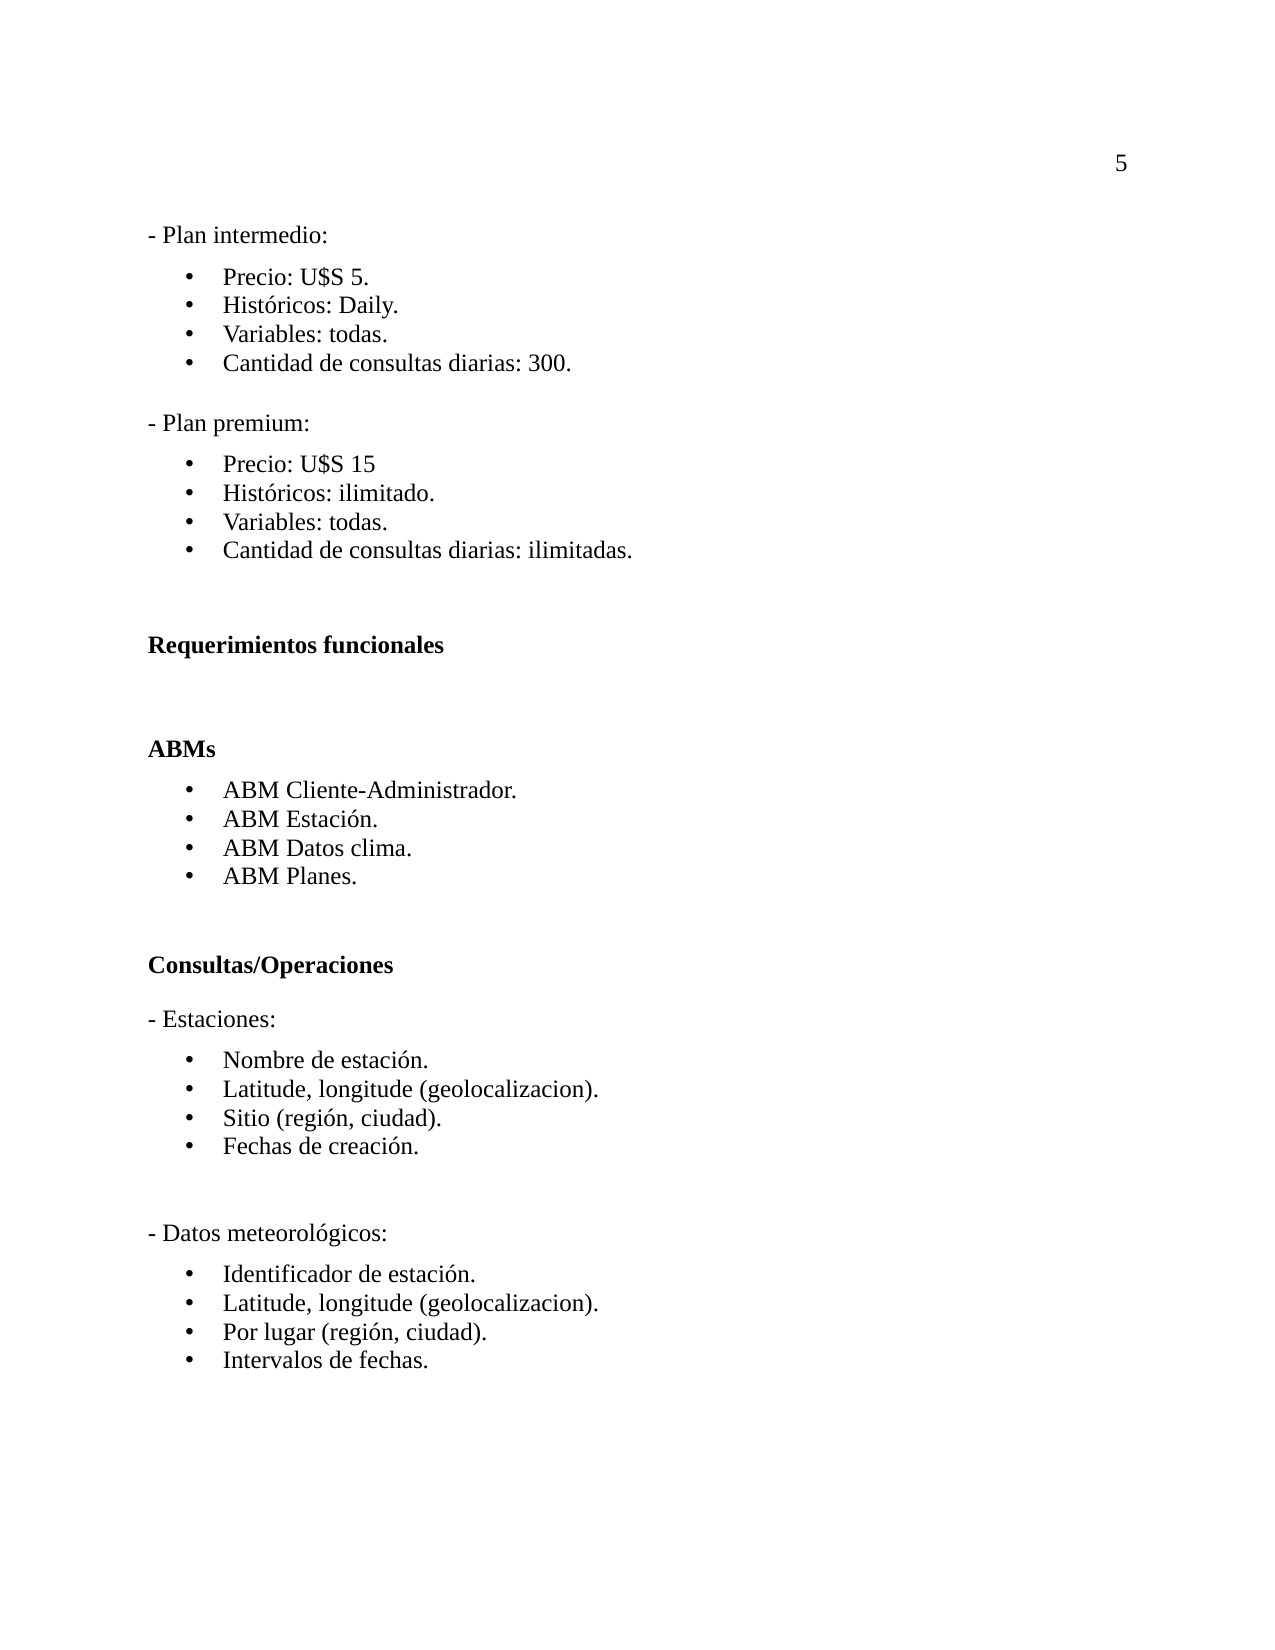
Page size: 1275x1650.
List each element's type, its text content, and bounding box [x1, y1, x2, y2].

list Por lugar (región, ciudad). [185, 1317, 1127, 1346]
subtitle - Plan intermedio: [148, 220, 1127, 249]
subtitle ABMs [148, 734, 1127, 763]
list Precio: U$S 5. [185, 262, 1127, 290]
list Latitude, longitude (geolocalizacion). [185, 1288, 1127, 1317]
list ABM Datos clima. [185, 833, 1127, 861]
list ABM Planes. [185, 861, 1127, 890]
list Nombre de estación. [185, 1045, 1127, 1074]
list Cantidad de consultas diarias: ilimitadas. [185, 535, 1127, 564]
list Variables: todas. [185, 319, 1127, 348]
list Variables: todas. [185, 507, 1127, 535]
subtitle Consultas/Operaciones [148, 950, 1127, 979]
subtitle - Datos meteorológicos: [148, 1218, 1127, 1247]
list Cantidad de consultas diarias: 300. [185, 348, 1127, 377]
list Latitude, longitude (geolocalizacion). [185, 1074, 1127, 1103]
list Históricos: ilimitado. [185, 478, 1127, 507]
list Precio: U$S 15 [185, 449, 1127, 478]
list Identificador de estación. [185, 1259, 1127, 1288]
subtitle - Estaciones: [148, 1004, 1127, 1033]
subtitle - Plan premium: [148, 408, 1127, 437]
list Intervalos de fechas. [185, 1346, 1127, 1374]
list ABM Cliente-Administrador. [185, 775, 1127, 804]
list Sitio (región, ciudad). [185, 1103, 1127, 1131]
subtitle Requerimientos funcionales [148, 630, 1127, 659]
list Fechas de creación. [185, 1131, 1127, 1160]
list Históricos: Daily. [185, 290, 1127, 319]
list ABM Estación. [185, 804, 1127, 833]
